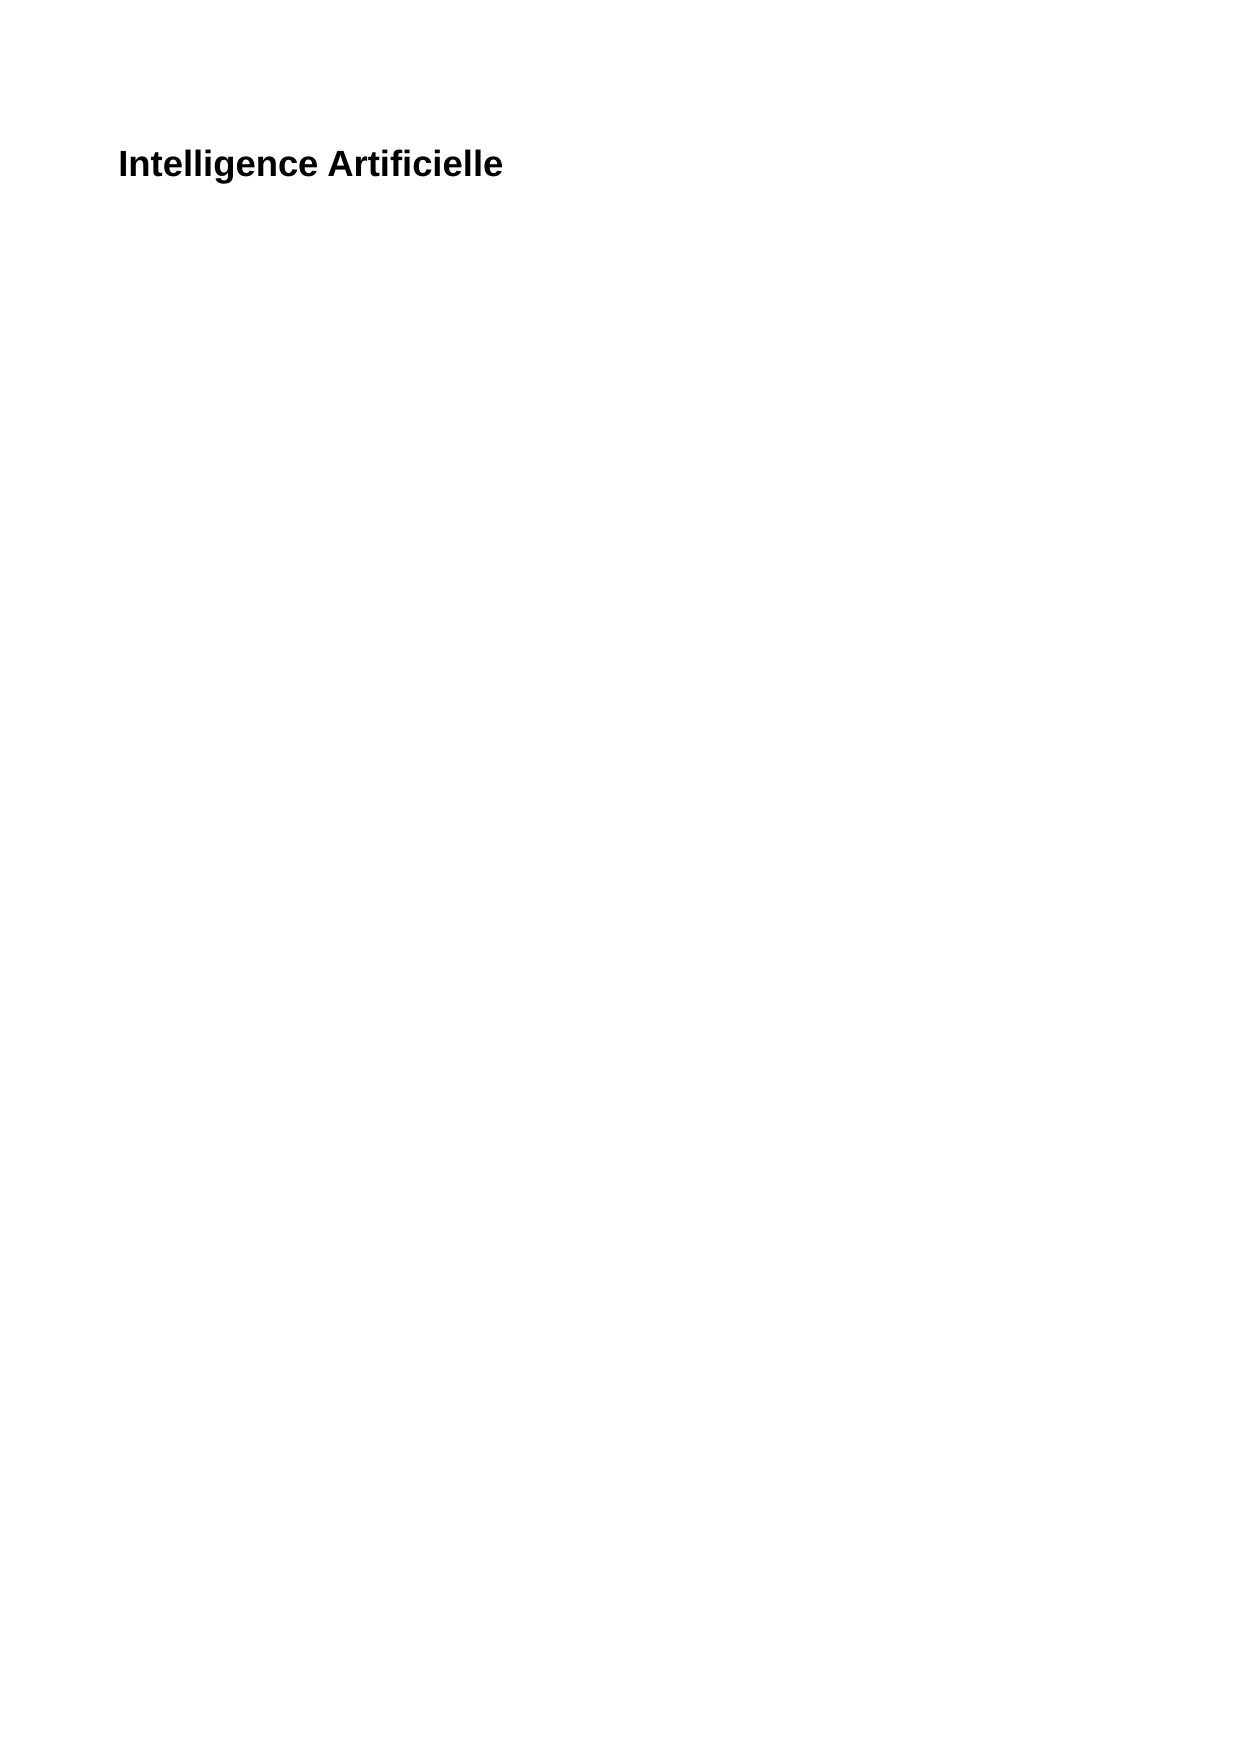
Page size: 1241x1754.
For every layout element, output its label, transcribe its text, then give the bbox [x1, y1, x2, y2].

subtitle Intelligence Artificielle [118, 142, 1122, 184]
